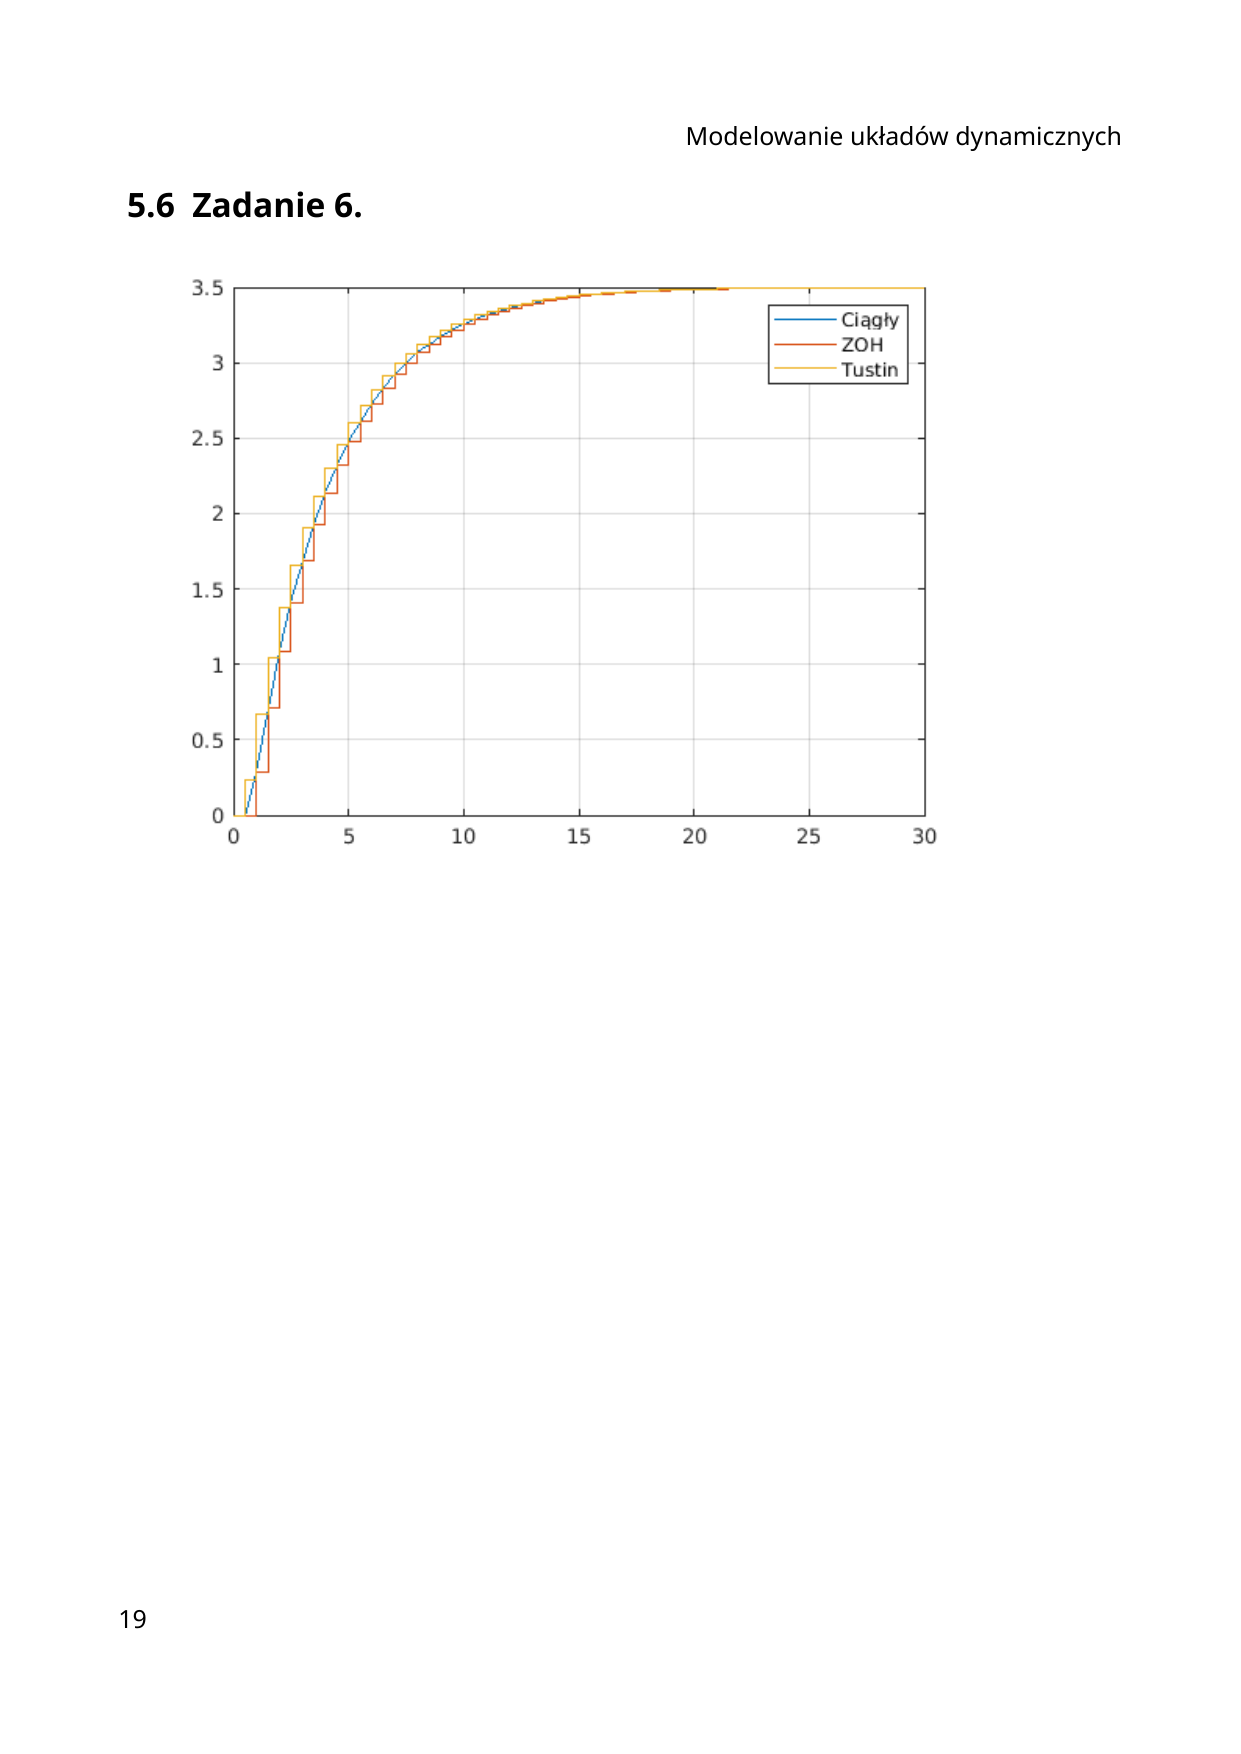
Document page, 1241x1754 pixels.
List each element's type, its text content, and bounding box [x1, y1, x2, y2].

picture [118, 240, 1009, 886]
subtitle Zadanie 6. [118, 182, 1122, 227]
